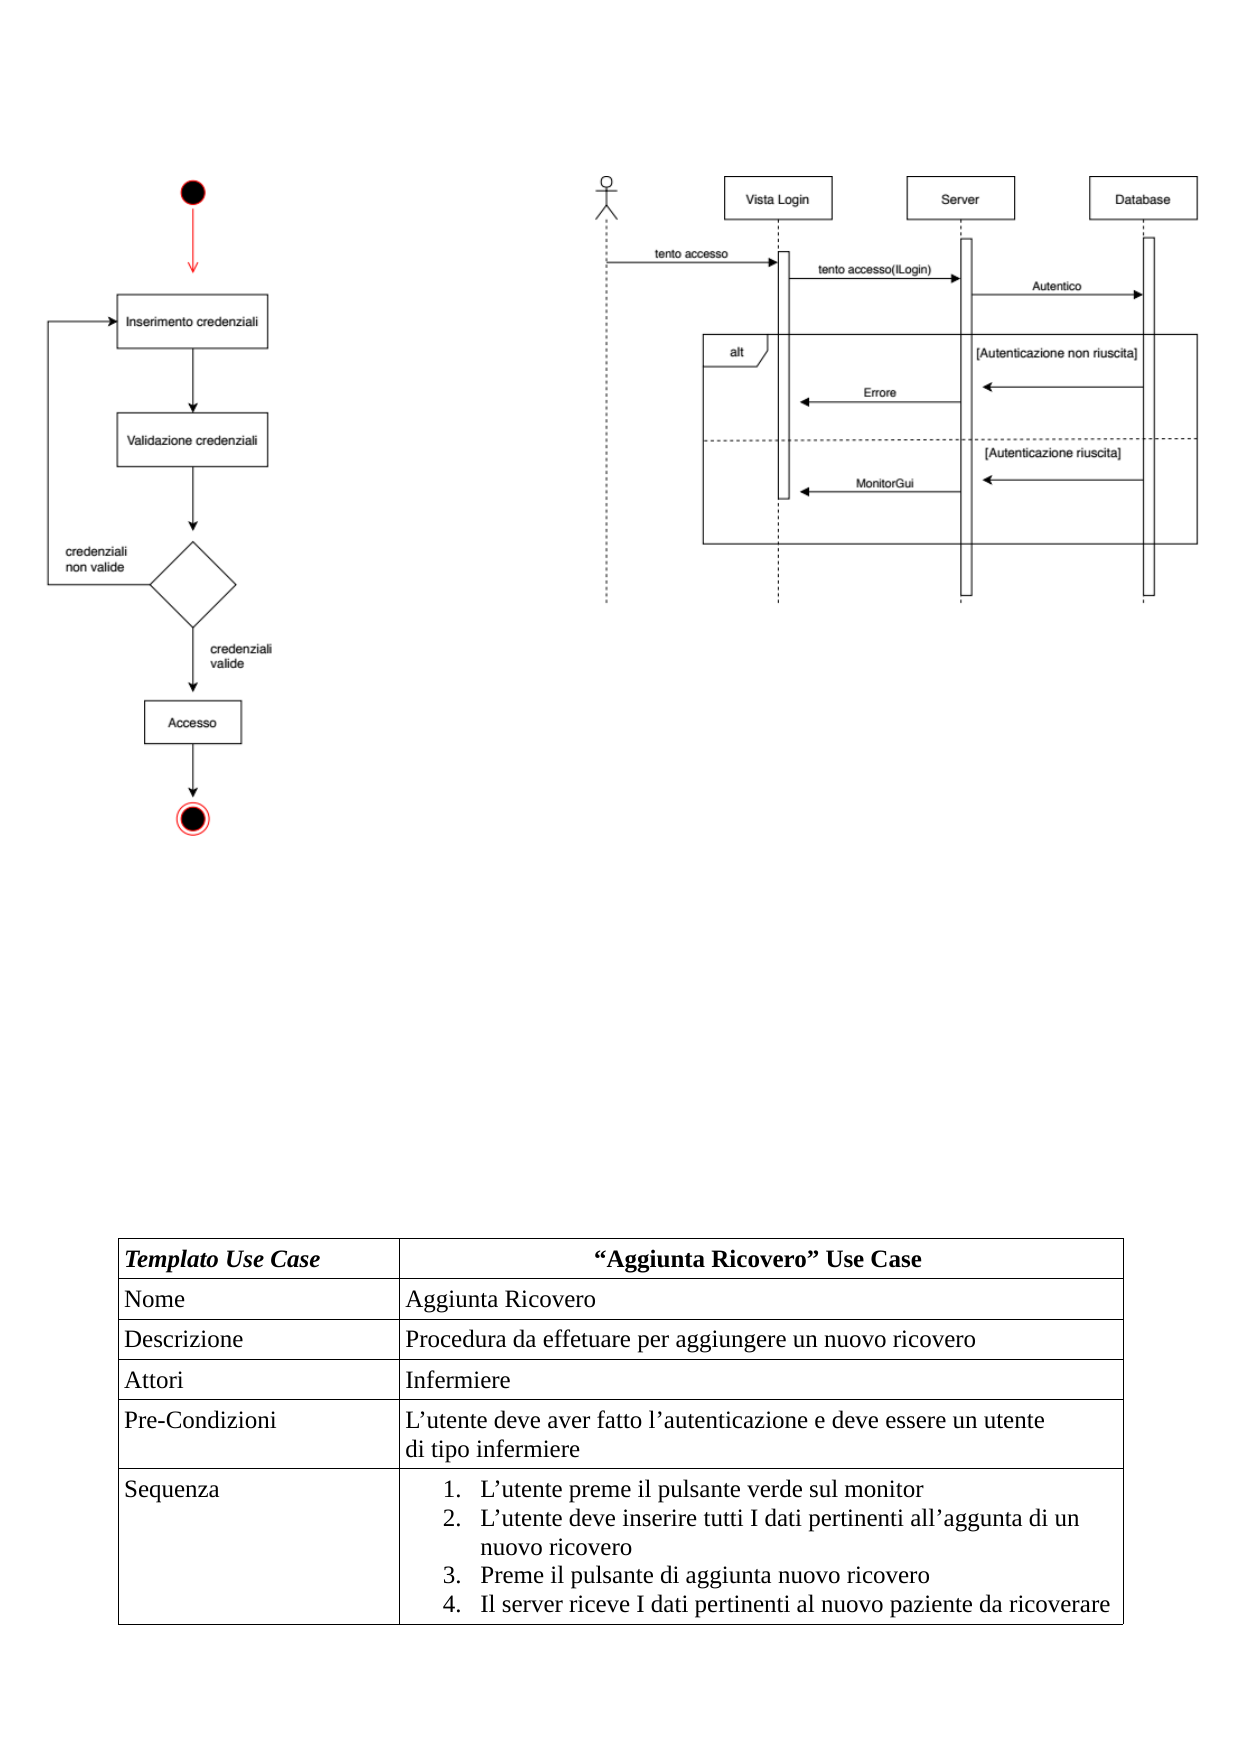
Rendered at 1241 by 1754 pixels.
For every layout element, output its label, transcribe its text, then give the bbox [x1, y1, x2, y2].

table_cell Procedura da effetuare per aggiungere un nuovo ricovero [400, 1320, 1123, 1359]
table_cell L’utente deve aver fatto l’autenticazione e deve essere un utente di tipo infermiere [400, 1400, 1123, 1468]
table_header Templato Use Case [119, 1239, 399, 1278]
table_cell Pre-Condizioni [119, 1400, 399, 1468]
picture [40, 176, 1200, 836]
table_cell Infermiere [400, 1360, 1123, 1399]
table_header “Aggiunta Ricovero” Use Case [400, 1239, 1123, 1278]
table_cell Nome [119, 1279, 399, 1319]
table_cell Sequenza [119, 1469, 399, 1624]
table_cell Aggiunta Ricovero [400, 1279, 1123, 1319]
table_cell Descrizione [119, 1320, 399, 1359]
table_cell Attori [119, 1360, 399, 1399]
table_cell L’utente preme il pulsante verde sul monitor L’utente deve inserire tutti I dati pertinenti all’aggunta di un nuovo ricovero Preme il pulsante di aggiunta nuovo ricovero Il server riceve I dati pertinenti al nuovo paziente da ricoverare Il server tramite una query al database in SQL aggiunge se non esiste già il nuovo ricovero [400, 1469, 1123, 1624]
